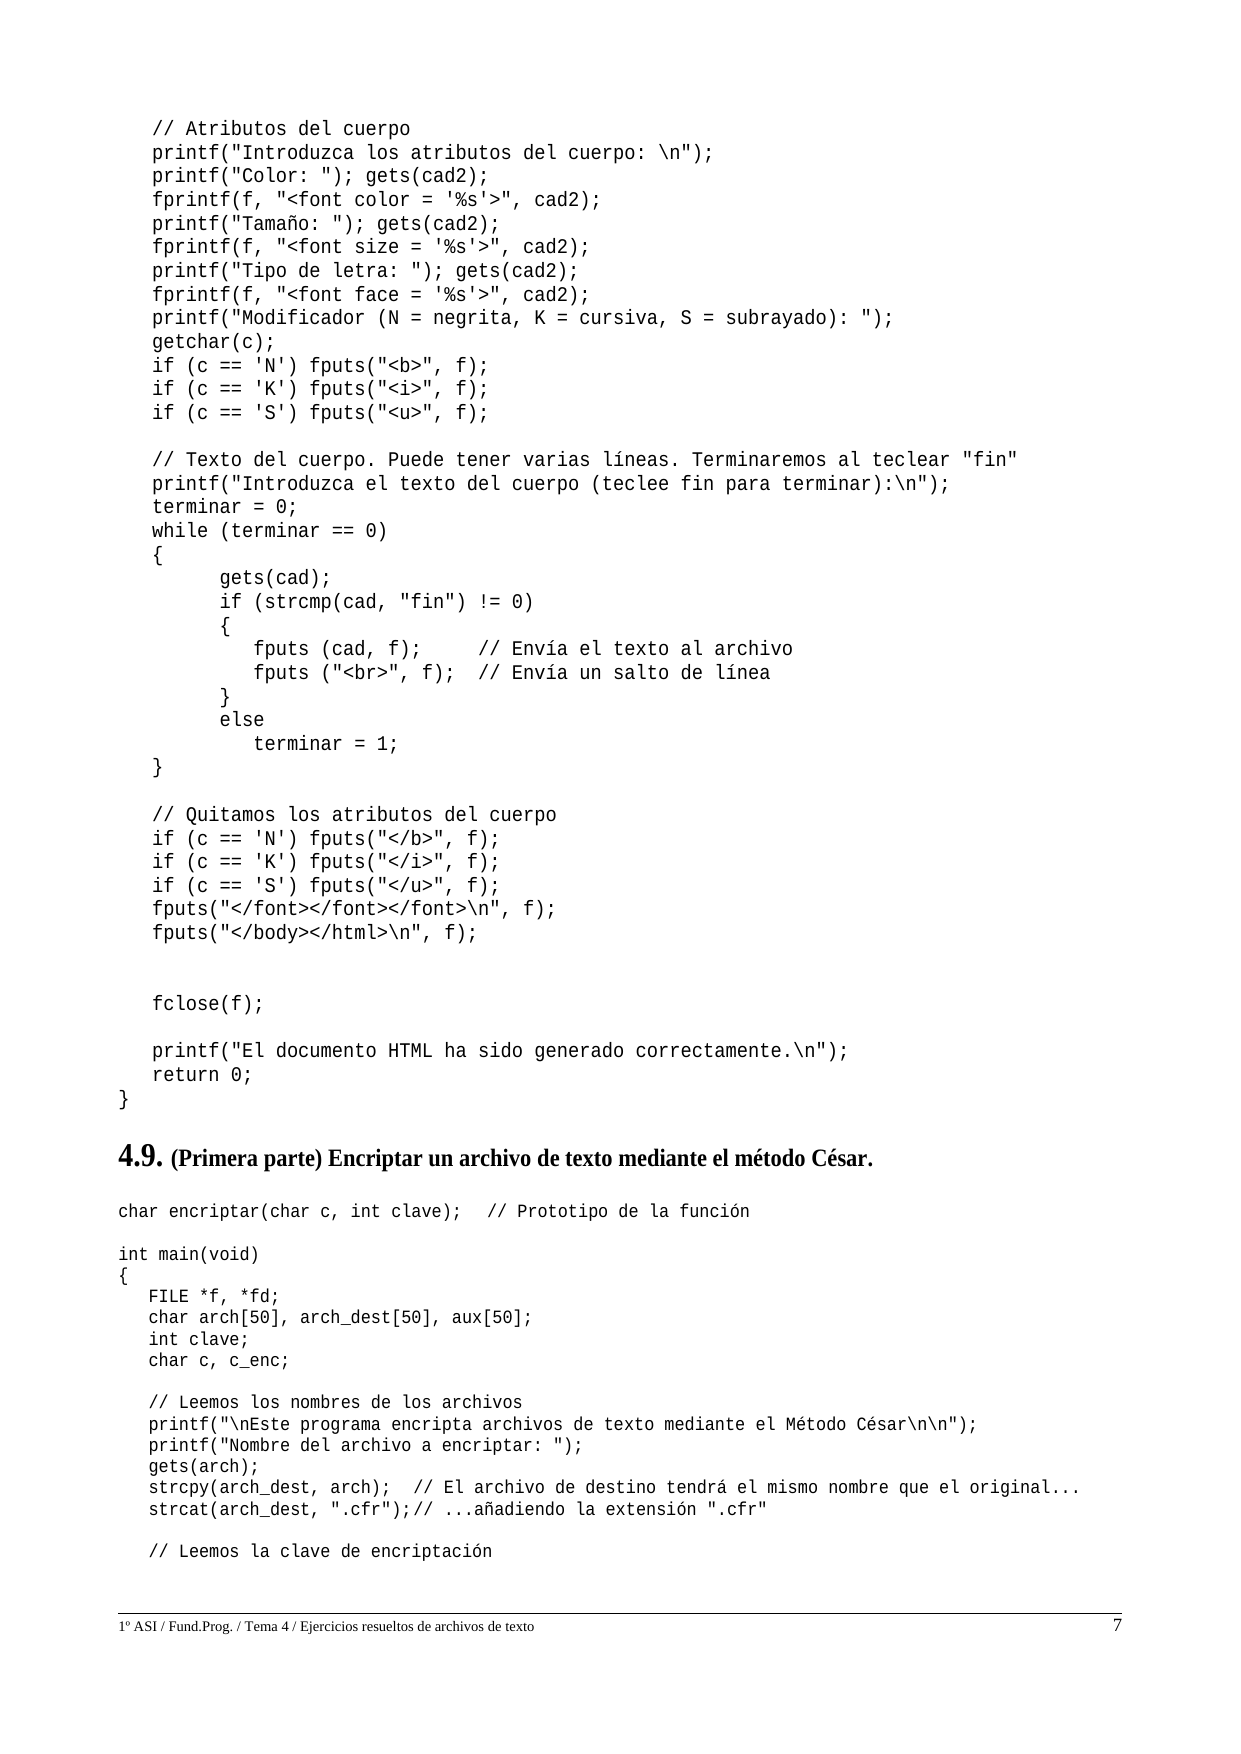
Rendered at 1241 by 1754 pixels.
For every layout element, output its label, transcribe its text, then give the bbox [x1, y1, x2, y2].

text char arch[50], arch_dest[50], aux[50]; [118, 1308, 1122, 1329]
text printf("Tipo de letra: "); gets(cad2); [118, 260, 1122, 284]
text fprintf(f, "<font face = '%s'>", cad2); [118, 284, 1122, 307]
text char encriptar(char c, int clave); // Prototipo de la función [118, 1202, 1122, 1223]
text { [118, 1266, 1122, 1287]
text FILE *f, *fd; [118, 1287, 1122, 1308]
text printf("Color: "); gets(cad2); [118, 165, 1122, 189]
text return 0; [118, 1064, 1122, 1088]
text if (c == 'K') fputs("</i>", f); [118, 851, 1122, 875]
text if (strcmp(cad, "fin") != 0) [118, 591, 1122, 615]
text terminar = 0; [118, 496, 1122, 520]
text printf("Nombre del archivo a encriptar: "); [118, 1436, 1122, 1457]
text printf("Introduzca el texto del cuerpo (teclee fin para terminar):\n"); [118, 473, 1122, 496]
text int clave; [118, 1329, 1122, 1351]
text { [118, 615, 1122, 638]
text // Leemos los nombres de los archivos [118, 1393, 1122, 1414]
text // Atributos del cuerpo [118, 118, 1122, 142]
text if (c == 'N') fputs("<b>", f); [118, 354, 1122, 378]
text } [118, 686, 1122, 709]
text fprintf(f, "<font size = '%s'>", cad2); [118, 236, 1122, 260]
text } [118, 757, 1122, 780]
text while (terminar == 0) [118, 520, 1122, 544]
text fputs("</body></html>\n", f); [118, 922, 1122, 946]
text if (c == 'S') fputs("<u>", f); [118, 402, 1122, 426]
text fputs ("<br>", f); // Envía un salto de línea [118, 662, 1122, 686]
text char c, c_enc; [118, 1351, 1122, 1372]
text gets(cad); [118, 567, 1122, 591]
text fprintf(f, "<font color = '%s'>", cad2); [118, 189, 1122, 213]
text { [118, 544, 1122, 567]
text else [118, 709, 1122, 733]
text strcpy(arch_dest, arch); // El archivo de destino tendrá el mismo nombre que el original... [118, 1478, 1122, 1499]
text } [118, 1088, 1122, 1111]
text printf("Tamaño: "); gets(cad2); [118, 213, 1122, 236]
text if (c == 'K') fputs("<i>", f); [118, 378, 1122, 402]
text getchar(c); [118, 331, 1122, 354]
text terminar = 1; [118, 733, 1122, 757]
text printf("Introduzca los atributos del cuerpo: \n"); [118, 142, 1122, 165]
text fclose(f); [118, 993, 1122, 1017]
text printf("El documento HTML ha sido generado correctamente.\n"); [118, 1040, 1122, 1064]
text // Texto del cuerpo. Puede tener varias líneas. Terminaremos al teclear "fin" [118, 449, 1122, 473]
text // Leemos la clave de encriptación [118, 1542, 1122, 1563]
text fputs("</font></font></font>\n", f); [118, 898, 1122, 922]
text int main(void) [118, 1244, 1122, 1266]
text printf("\nEste programa encripta archivos de texto mediante el Método César\n\n"); [118, 1414, 1122, 1436]
text gets(arch); [118, 1457, 1122, 1478]
text fputs (cad, f); // Envía el texto al archivo [118, 638, 1122, 662]
text // Quitamos los atributos del cuerpo [118, 804, 1122, 827]
text if (c == 'S') fputs("</u>", f); [118, 875, 1122, 898]
text strcat(arch_dest, ".cfr"); // ...añadiendo la extensión ".cfr" [118, 1499, 1122, 1521]
text 4.9. (Primera parte) Encriptar un archivo de texto mediante el método César. [118, 1135, 1122, 1173]
text if (c == 'N') fputs("</b>", f); [118, 827, 1122, 851]
text printf("Modificador (N = negrita, K = cursiva, S = subrayado): "); [118, 307, 1122, 331]
